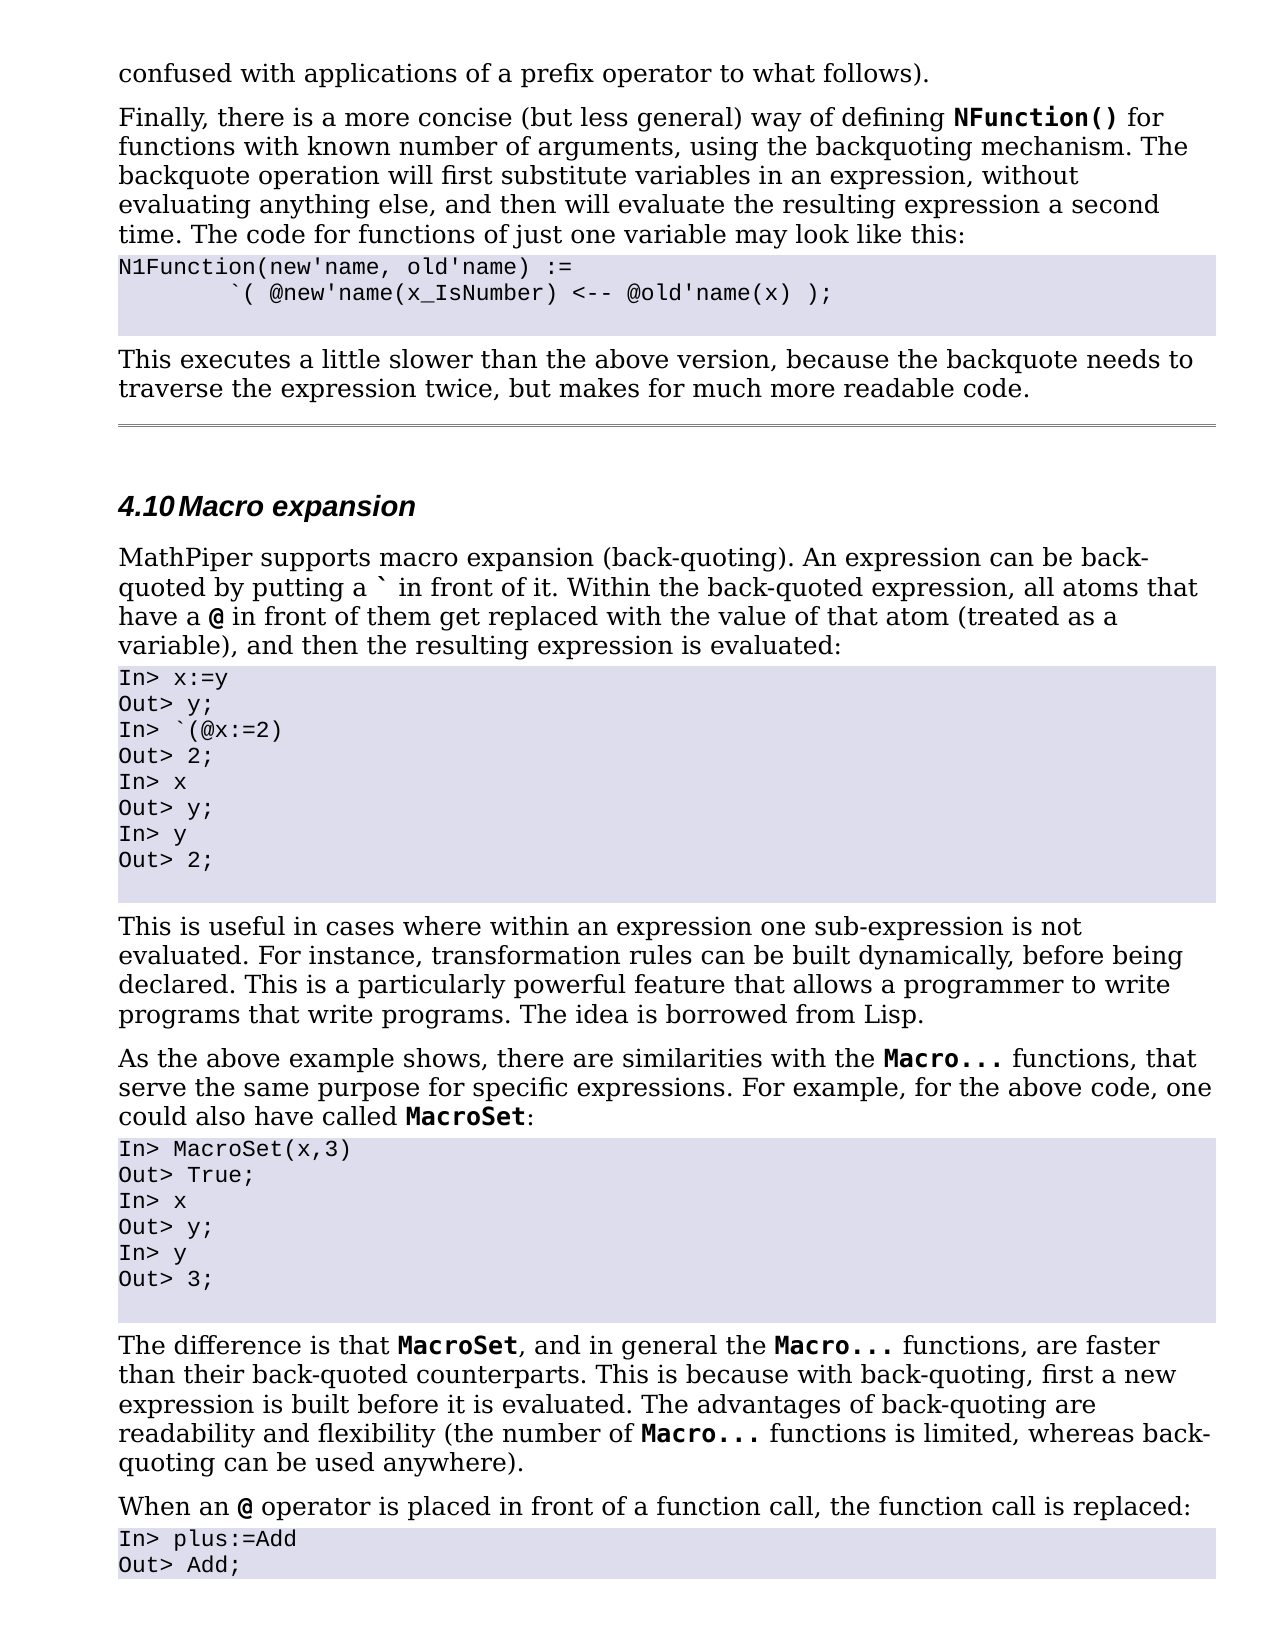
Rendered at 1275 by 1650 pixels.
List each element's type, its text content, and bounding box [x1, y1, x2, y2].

text confused with applications of a prefix operator to what follows). [118, 59, 1216, 88]
subtitle Macro expansion [118, 489, 1216, 523]
table_header In> plus:=Add Out> Add; [118, 1528, 1216, 1579]
text MathPiper supports macro expansion (back-quoting). An expression can be back-quoted by putting a ` in front of it. Within the back-quoted expression, all atoms that have a @ in front of them get replaced with the value of that atom (treated as a variable), and then the resulting expression is evaluated: [118, 544, 1216, 660]
text This executes a little slower than the above version, because the backquote needs to traverse the expression twice, but makes for much more readable code. [118, 345, 1216, 404]
text Finally, there is a more concise (but less general) way of defining NFunction() for functions with known number of arguments, using the backquoting mechanism. The backquote operation will first substitute variables in an expression, without evaluating anything else, and then will evaluate the resulting expression a second time. The code for functions of just one variable may look like this: [118, 103, 1216, 249]
table_header In> x:=y Out> y; In> `(@x:=2) Out> 2; In> x Out> y; In> y Out> 2; [118, 666, 1216, 903]
table_header N1Function(new'name, old'name) := `( @new'name(x_IsNumber) <-- @old'name(x) ); [118, 255, 1216, 336]
text This is useful in cases where within an expression one sub-expression is not evaluated. For instance, transformation rules can be built dynamically, before being declared. This is a particularly powerful feature that allows a programmer to write programs that write programs. The idea is borrowed from Lisp. [118, 912, 1216, 1029]
text The difference is that MacroSet, and in general the Macro... functions, are faster than their back-quoted counterparts. This is because with back-quoting, first a new expression is built before it is evaluated. The advantages of back-quoting are readability and flexibility (the number of Macro... functions is limited, whereas back-quoting can be used anywhere). [118, 1332, 1216, 1477]
text As the above example shows, there are similarities with the Macro... functions, that serve the same purpose for specific expressions. For example, for the above code, one could also have called MacroSet: [118, 1044, 1216, 1131]
table_header In> MacroSet(x,3) Out> True; In> x Out> y; In> y Out> 3; [118, 1138, 1216, 1323]
text When an @ operator is placed in front of a function call, the function call is replaced: [118, 1492, 1216, 1522]
